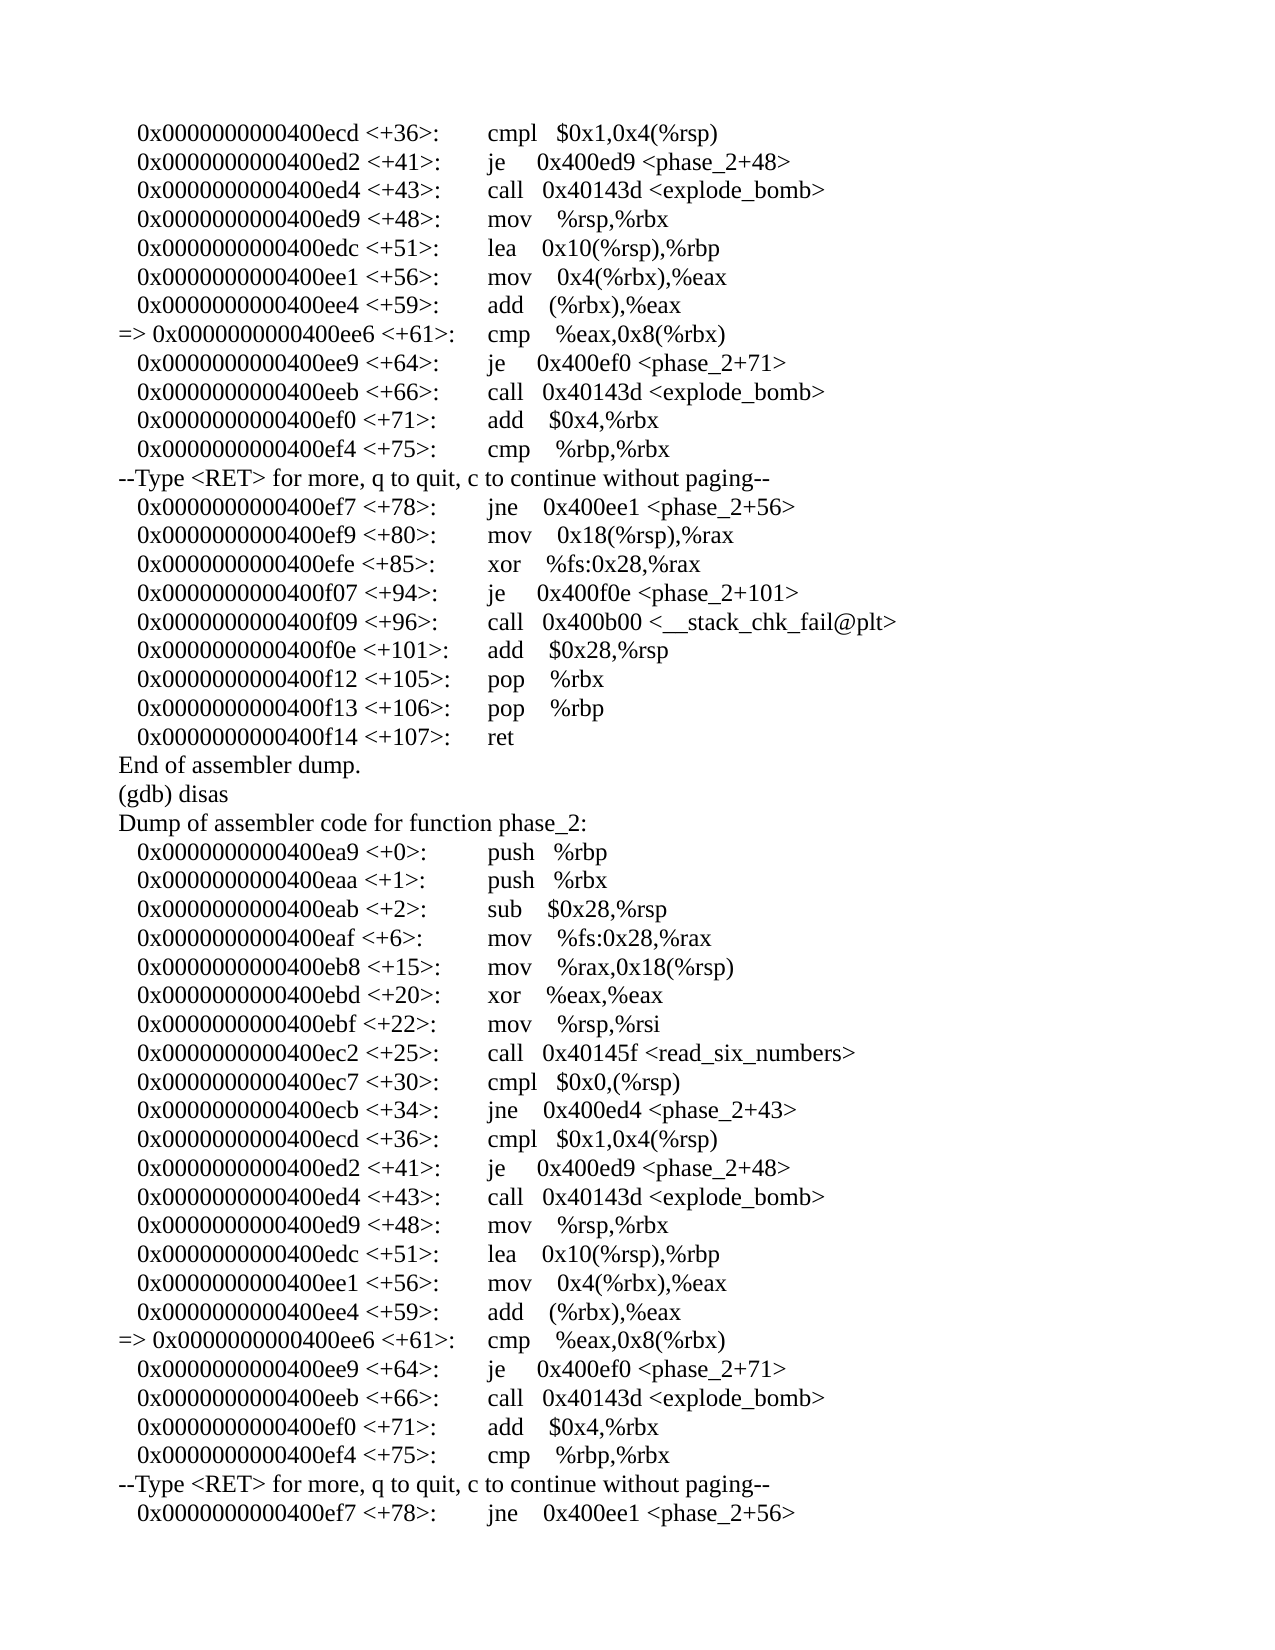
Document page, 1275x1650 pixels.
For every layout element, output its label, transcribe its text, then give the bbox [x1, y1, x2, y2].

text 0x0000000000400ed2 <+41>: je 0x400ed9 <phase_2+48> [118, 1153, 1157, 1182]
text 0x0000000000400ed2 <+41>: je 0x400ed9 <phase_2+48> [118, 147, 1157, 176]
text 0x0000000000400f12 <+105>: pop %rbx [118, 664, 1157, 693]
text 0x0000000000400f14 <+107>: ret [118, 722, 1157, 751]
text 0x0000000000400ef0 <+71>: add $0x4,%rbx [118, 1412, 1157, 1441]
text (gdb) disas [118, 779, 1157, 808]
text 0x0000000000400ed9 <+48>: mov %rsp,%rbx [118, 1211, 1157, 1239]
text 0x0000000000400f13 <+106>: pop %rbp [118, 693, 1157, 722]
text 0x0000000000400ee4 <+59>: add (%rbx),%eax [118, 291, 1157, 319]
text 0x0000000000400ed4 <+43>: call 0x40143d <explode_bomb> [118, 1182, 1157, 1211]
text 0x0000000000400ef7 <+78>: jne 0x400ee1 <phase_2+56> [118, 1498, 1157, 1527]
text 0x0000000000400ee1 <+56>: mov 0x4(%rbx),%eax [118, 1268, 1157, 1297]
text 0x0000000000400eaf <+6>: mov %fs:0x28,%rax [118, 923, 1157, 952]
text 0x0000000000400ecd <+36>: cmpl $0x1,0x4(%rsp) [118, 118, 1157, 147]
text 0x0000000000400edc <+51>: lea 0x10(%rsp),%rbp [118, 1239, 1157, 1268]
text 0x0000000000400ebd <+20>: xor %eax,%eax [118, 981, 1157, 1009]
text 0x0000000000400eb8 <+15>: mov %rax,0x18(%rsp) [118, 952, 1157, 981]
text 0x0000000000400ef0 <+71>: add $0x4,%rbx [118, 406, 1157, 434]
text 0x0000000000400efe <+85>: xor %fs:0x28,%rax [118, 549, 1157, 578]
text 0x0000000000400ed9 <+48>: mov %rsp,%rbx [118, 204, 1157, 233]
text 0x0000000000400eeb <+66>: call 0x40143d <explode_bomb> [118, 377, 1157, 406]
text 0x0000000000400ef4 <+75>: cmp %rbp,%rbx [118, 434, 1157, 463]
text 0x0000000000400ef4 <+75>: cmp %rbp,%rbx [118, 1441, 1157, 1469]
text 0x0000000000400ec2 <+25>: call 0x40145f <read_six_numbers> [118, 1038, 1157, 1067]
text 0x0000000000400ecb <+34>: jne 0x400ed4 <phase_2+43> [118, 1096, 1157, 1124]
text 0x0000000000400ef7 <+78>: jne 0x400ee1 <phase_2+56> [118, 492, 1157, 521]
text 0x0000000000400ec7 <+30>: cmpl $0x0,(%rsp) [118, 1067, 1157, 1096]
text Dump of assembler code for function phase_2: [118, 808, 1157, 837]
text 0x0000000000400eab <+2>: sub $0x28,%rsp [118, 894, 1157, 923]
text 0x0000000000400ecd <+36>: cmpl $0x1,0x4(%rsp) [118, 1124, 1157, 1153]
text 0x0000000000400ee9 <+64>: je 0x400ef0 <phase_2+71> [118, 1354, 1157, 1383]
text 0x0000000000400ee1 <+56>: mov 0x4(%rbx),%eax [118, 262, 1157, 291]
text --Type <RET> for more, q to quit, c to continue without paging-- [118, 1469, 1157, 1498]
text => 0x0000000000400ee6 <+61>: cmp %eax,0x8(%rbx) [118, 1326, 1157, 1354]
text 0x0000000000400ea9 <+0>: push %rbp [118, 837, 1157, 866]
text 0x0000000000400eaa <+1>: push %rbx [118, 866, 1157, 894]
text 0x0000000000400edc <+51>: lea 0x10(%rsp),%rbp [118, 233, 1157, 262]
text 0x0000000000400f07 <+94>: je 0x400f0e <phase_2+101> [118, 578, 1157, 607]
text 0x0000000000400ebf <+22>: mov %rsp,%rsi [118, 1009, 1157, 1038]
text --Type <RET> for more, q to quit, c to continue without paging-- [118, 463, 1157, 492]
text 0x0000000000400f0e <+101>: add $0x28,%rsp [118, 636, 1157, 664]
text 0x0000000000400ee9 <+64>: je 0x400ef0 <phase_2+71> [118, 348, 1157, 377]
text 0x0000000000400ef9 <+80>: mov 0x18(%rsp),%rax [118, 521, 1157, 549]
text 0x0000000000400eeb <+66>: call 0x40143d <explode_bomb> [118, 1383, 1157, 1412]
text End of assembler dump. [118, 751, 1157, 779]
text 0x0000000000400f09 <+96>: call 0x400b00 <__stack_chk_fail@plt> [118, 607, 1157, 636]
text => 0x0000000000400ee6 <+61>: cmp %eax,0x8(%rbx) [118, 319, 1157, 348]
text 0x0000000000400ee4 <+59>: add (%rbx),%eax [118, 1297, 1157, 1326]
text 0x0000000000400ed4 <+43>: call 0x40143d <explode_bomb> [118, 176, 1157, 204]
